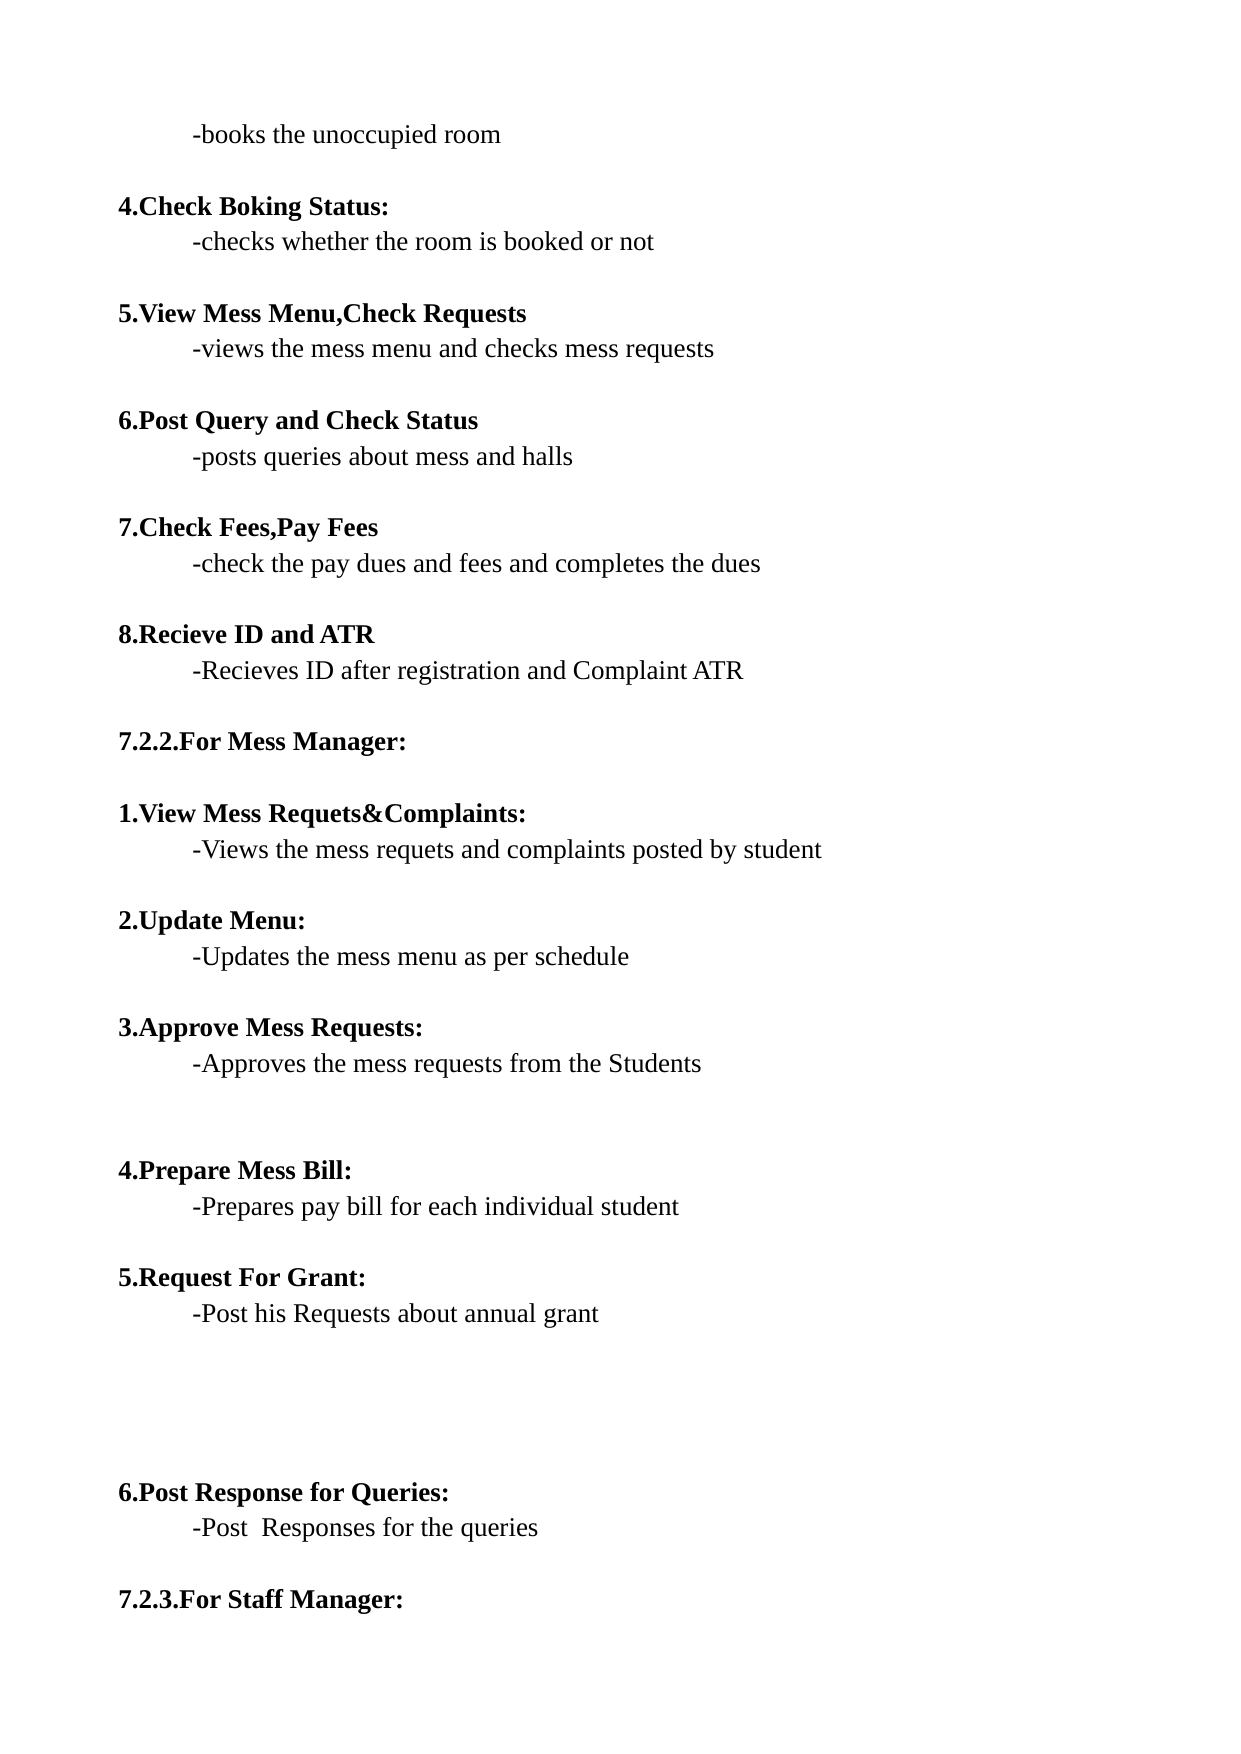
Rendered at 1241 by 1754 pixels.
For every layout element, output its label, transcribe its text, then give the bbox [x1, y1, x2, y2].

text -books the unoccupied room [118, 118, 1122, 149]
text -Prepares pay bill for each individual student [118, 1190, 1122, 1221]
text -Updates the mess menu as per schedule [118, 940, 1122, 971]
text -posts queries about mess and halls [118, 440, 1122, 471]
text 4.Check Boking Status: [118, 189, 1122, 221]
text -Post his Requests about annual grant [118, 1297, 1122, 1328]
text 7.2.3.For Staff Manager: [118, 1583, 1122, 1614]
text -checks whether the room is booked or not [118, 225, 1122, 256]
text 2.Update Menu: [118, 904, 1122, 935]
text 1.View Mess Requets&Complaints: [118, 797, 1122, 828]
text 8.Recieve ID and ATR [118, 618, 1122, 649]
text 4.Prepare Mess Bill: [118, 1154, 1122, 1185]
text 7.Check Fees,Pay Fees [118, 511, 1122, 542]
text 7.2.2.For Mess Manager: [118, 726, 1122, 757]
text -Recieves ID after registration and Complaint ATR [118, 654, 1122, 685]
text -views the mess menu and checks mess requests [118, 332, 1122, 364]
text 6.Post Query and Check Status [118, 404, 1122, 435]
text -Post Responses for the queries [118, 1512, 1122, 1543]
text -Approves the mess requests from the Students [118, 1047, 1122, 1078]
text 5.Request For Grant: [118, 1261, 1122, 1293]
text 3.Approve Mess Requests: [118, 1011, 1122, 1042]
text -Views the mess requets and complaints posted by student [118, 833, 1122, 864]
text -check the pay dues and fees and completes the dues [118, 547, 1122, 578]
text 6.Post Response for Queries: [118, 1476, 1122, 1507]
text 5.View Mess Menu,Check Requests [118, 297, 1122, 328]
